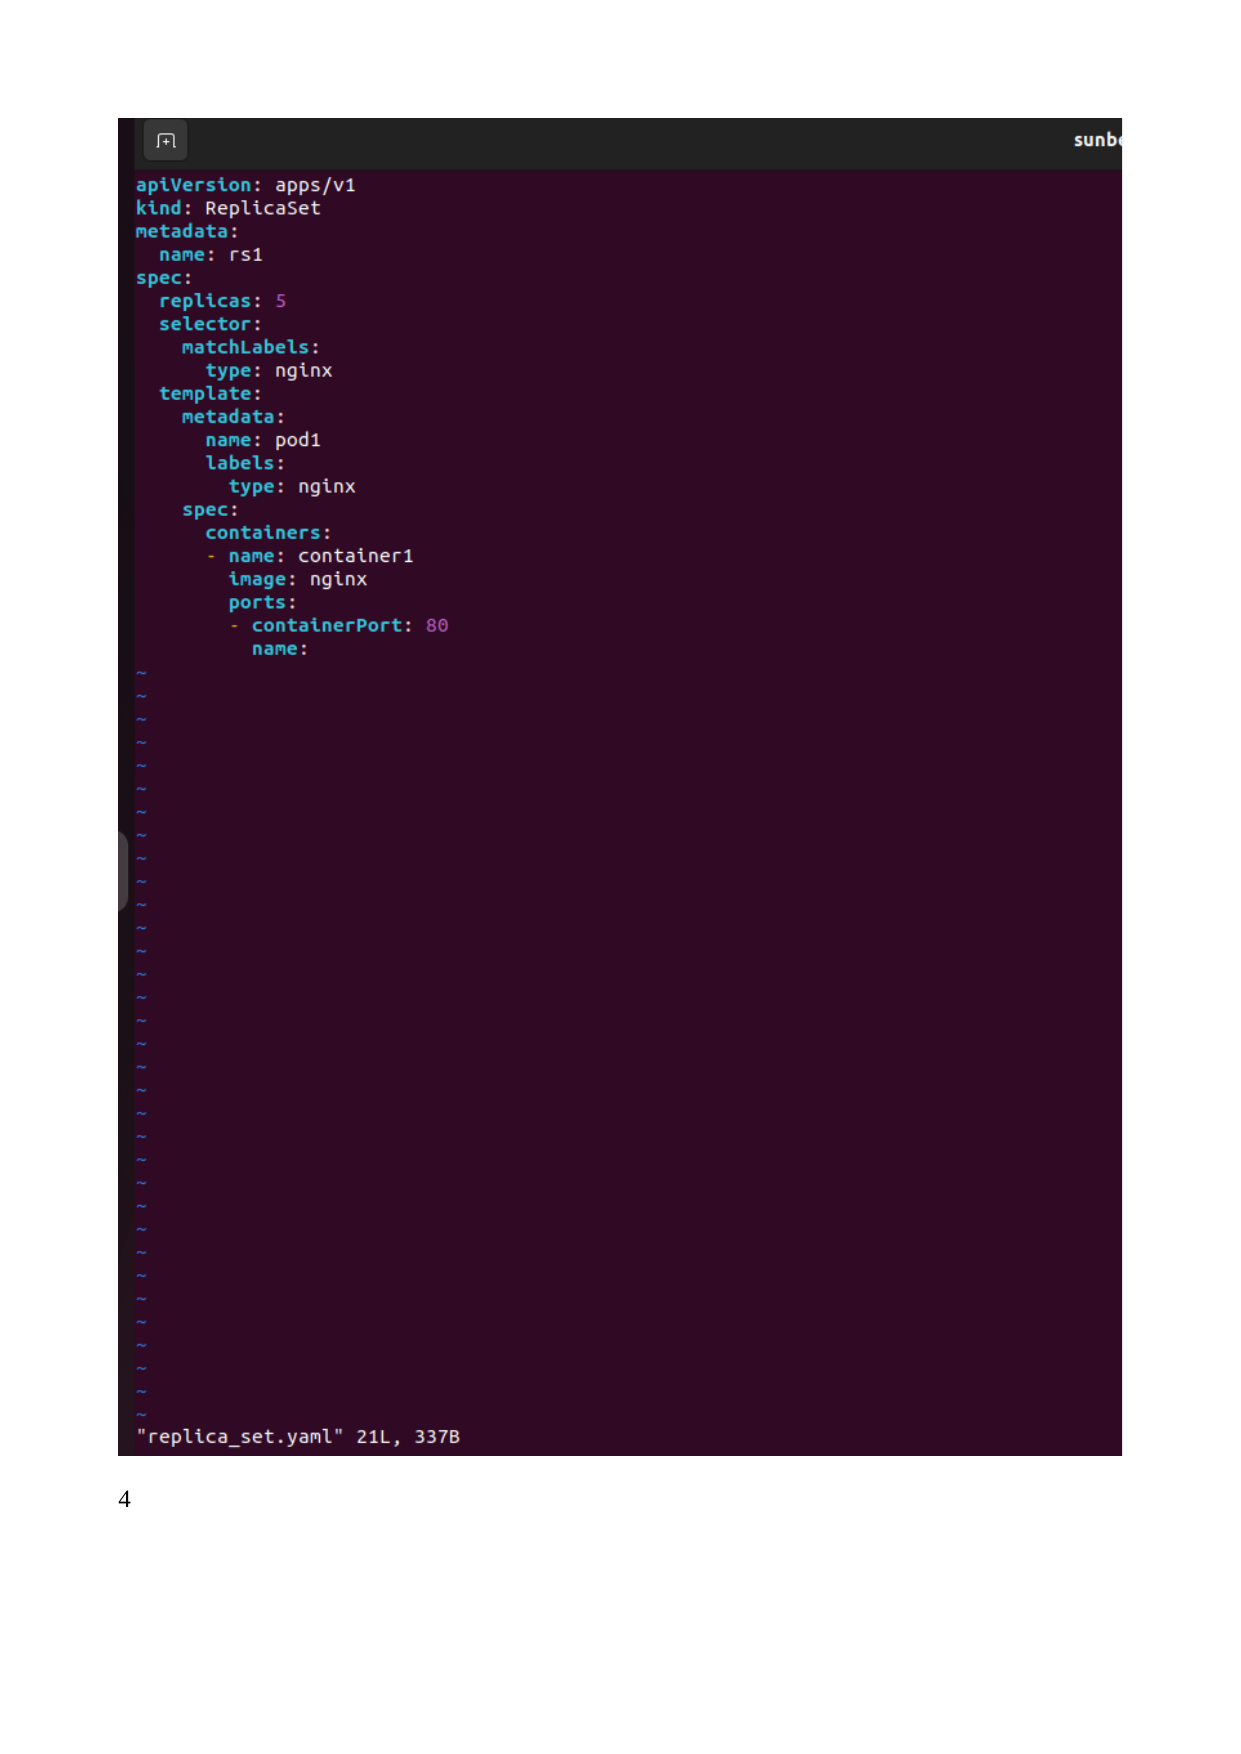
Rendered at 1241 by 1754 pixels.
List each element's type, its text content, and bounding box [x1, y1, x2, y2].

text 4 [118, 1484, 1122, 1513]
picture [118, 118, 1123, 1456]
